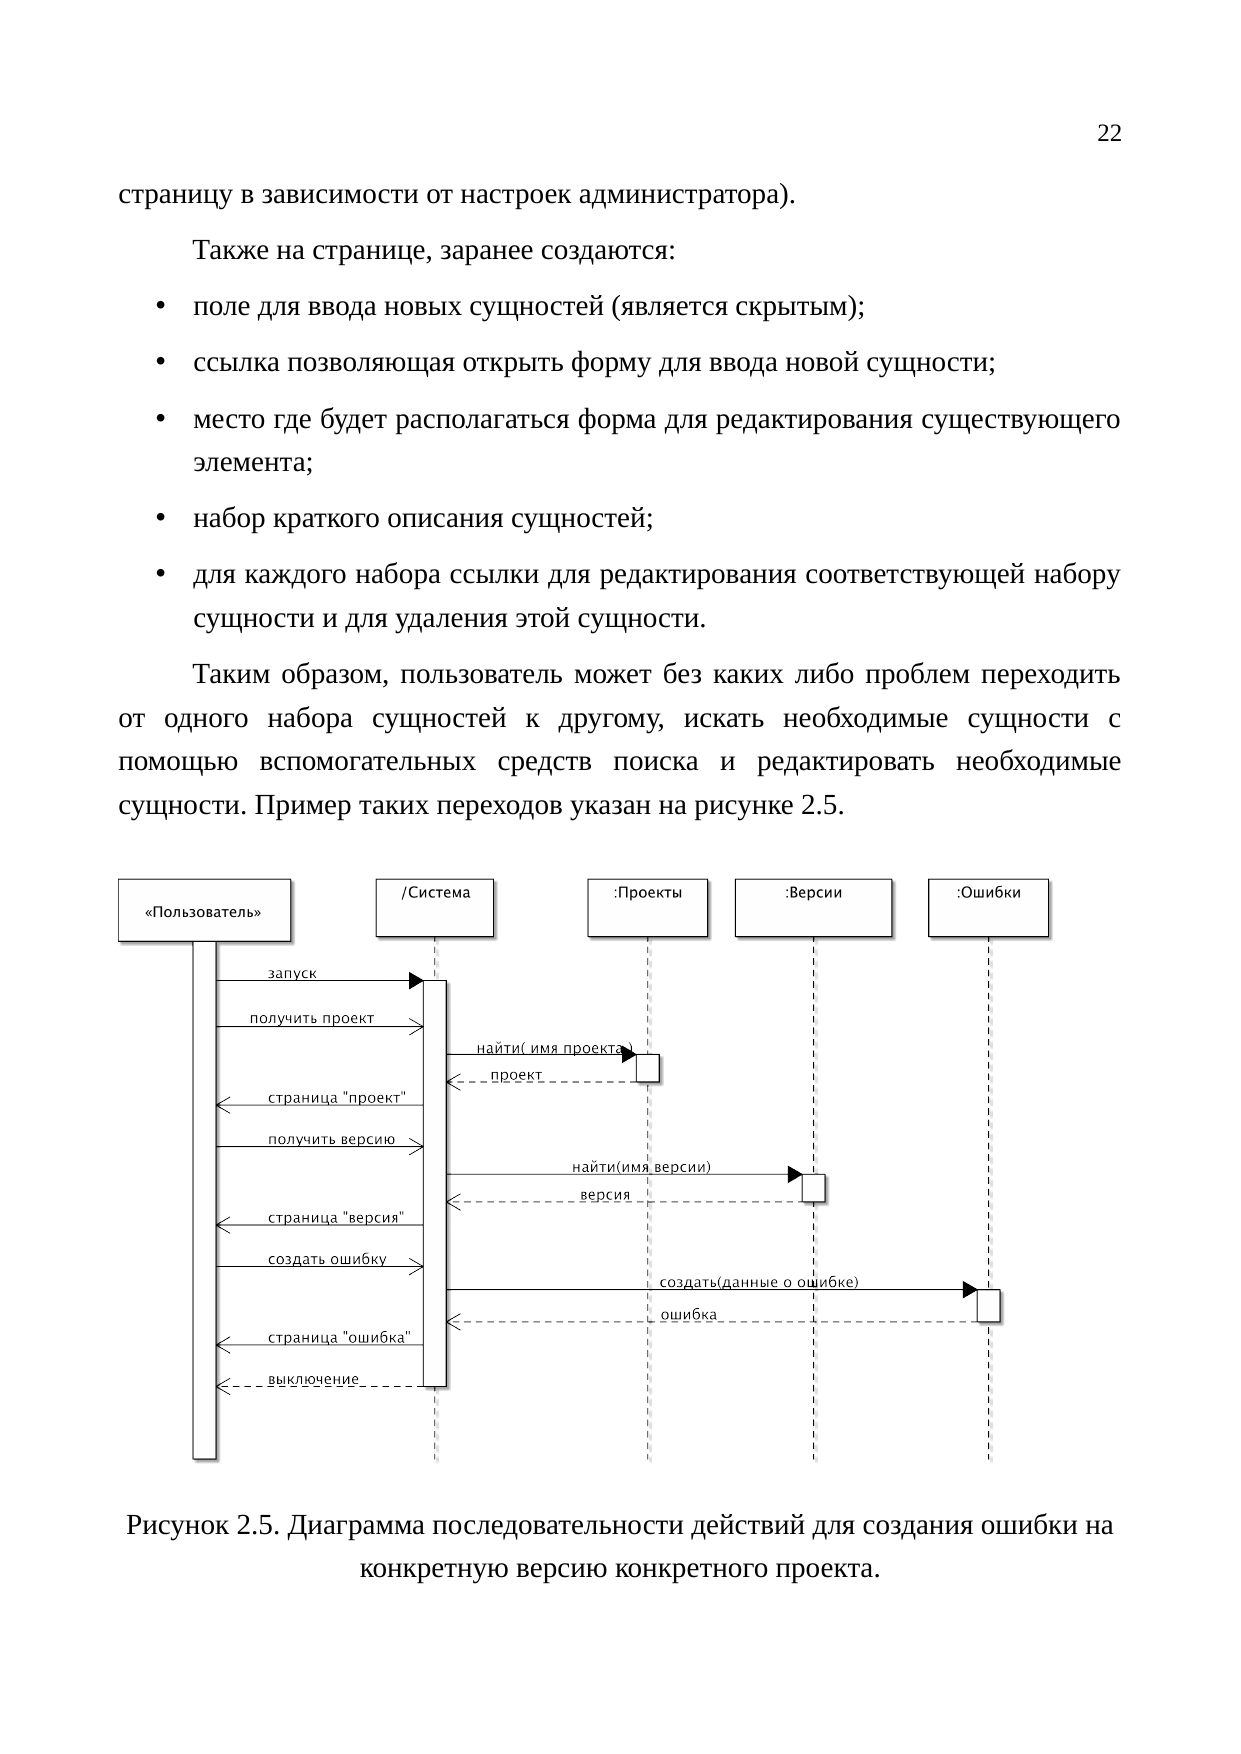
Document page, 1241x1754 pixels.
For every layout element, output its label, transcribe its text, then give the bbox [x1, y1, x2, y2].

list для каждого набора ссылки для редактирования соответствующей набору сущности и для удаления этой сущности. [156, 557, 1122, 634]
list ссылка позволяющая открыть форму для ввода новой сущности; [156, 344, 1122, 378]
list поле для ввода новых сущностей (является скрытым); [156, 288, 1122, 322]
list место где будет располагаться форма для редактирования существующего элемента; [156, 401, 1122, 478]
text Таким образом, пользователь может без каких либо проблем переходить от одного набора сущностей к другому, искать необходимые сущности с помощью вспомогательных средств поиска и редактировать необходимые сущности. Пример таких переходов указан на рисунке 2.5. [118, 656, 1122, 820]
picture [118, 842, 1122, 1497]
text Также на странице, заранее создаются: [118, 232, 1122, 266]
list набор краткого описания сущностей; [156, 500, 1122, 534]
text страницу в зависимости от настроек администратора). [118, 176, 1122, 210]
text Рисунок 2.5. Диаграмма последовательности действий для создания ошибки на конкретную версию конкретного проекта. [118, 1497, 1122, 1584]
